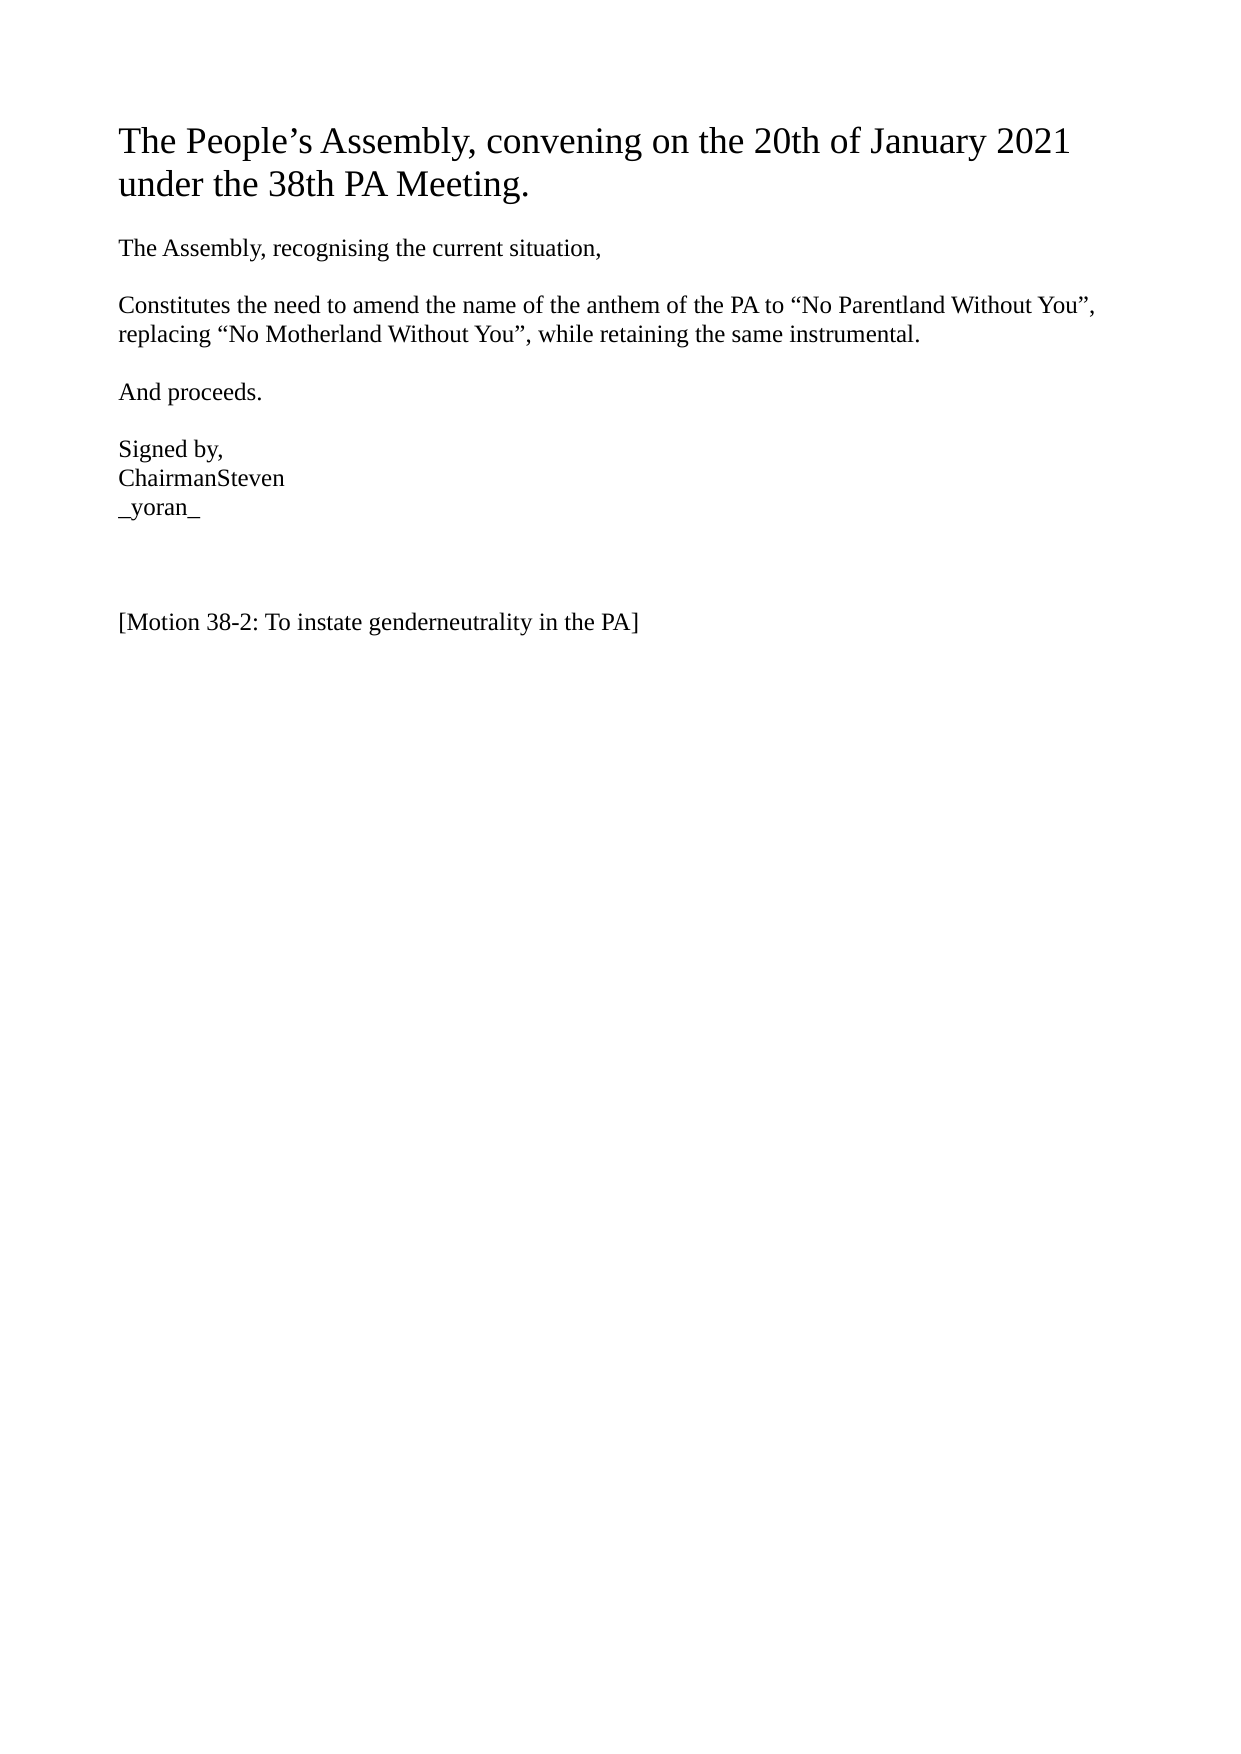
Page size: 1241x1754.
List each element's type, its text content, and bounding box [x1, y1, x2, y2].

text And proceeds. [118, 377, 1122, 406]
text Constitutes the need to amend the name of the anthem of the PA to “No Parentland Without You”, replacing “No Motherland Without You”, while retaining the same instrumental. [118, 291, 1122, 348]
text ChairmanSteven [118, 463, 1122, 492]
text [Motion 38-2: To instate genderneutrality in the PA] [118, 607, 1122, 636]
text Signed by, [118, 434, 1122, 463]
text _yoran_ [118, 492, 1122, 521]
text The Assembly, recognising the current situation, [118, 233, 1122, 262]
text The People’s Assembly, convening on the 20th of January 2021 under the 38th PA Meeting. [118, 118, 1122, 204]
